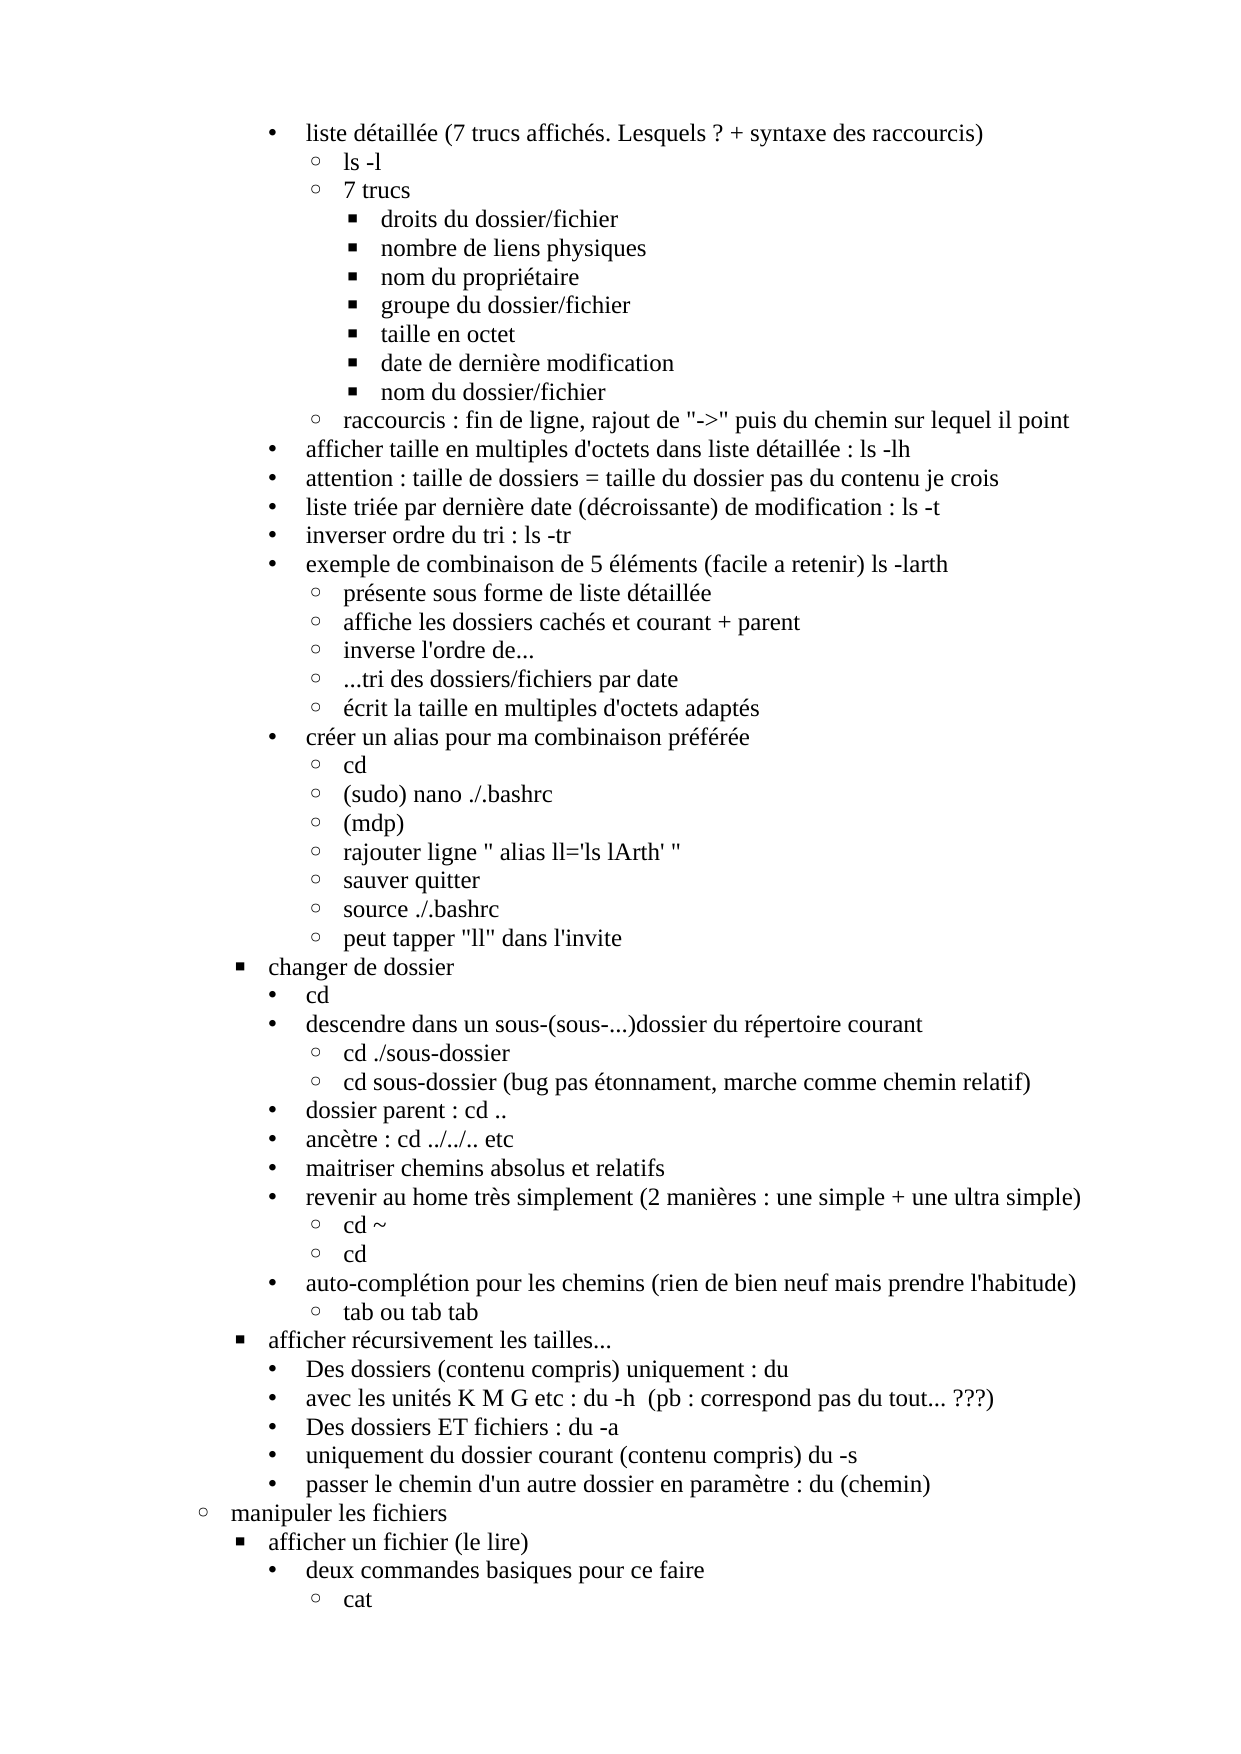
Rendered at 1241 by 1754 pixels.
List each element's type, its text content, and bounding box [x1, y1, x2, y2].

list manipuler les fichiers [193, 1498, 1122, 1527]
list cat [306, 1584, 1122, 1613]
list descendre dans un sous-(sous-...)dossier du répertoire courant [268, 1009, 1122, 1038]
list (mdp) [306, 808, 1122, 837]
list uniquement du dossier courant (contenu compris) du -s [268, 1441, 1122, 1469]
list dossier parent : cd .. [268, 1096, 1122, 1124]
list 7 trucs [306, 176, 1122, 204]
list cd [268, 981, 1122, 1009]
list date de dernière modification [343, 348, 1122, 377]
list taille en octet [343, 319, 1122, 348]
list passer le chemin d'un autre dossier en paramètre : du (chemin) [268, 1469, 1122, 1498]
list écrit la taille en multiples d'octets adaptés [306, 693, 1122, 722]
list peut tapper "ll" dans l'invite [306, 923, 1122, 952]
list inverse l'ordre de... [306, 636, 1122, 664]
list liste triée par dernière date (décroissante) de modification : ls -t [268, 492, 1122, 521]
list nom du dossier/fichier [343, 377, 1122, 406]
list affiche les dossiers cachés et courant + parent [306, 607, 1122, 636]
list inverser ordre du tri : ls -tr [268, 521, 1122, 549]
list revenir au home très simplement (2 manières : une simple + une ultra simple) [268, 1182, 1122, 1211]
list source ./.bashrc [306, 894, 1122, 923]
list rajouter ligne " alias ll='ls lArth' " [306, 837, 1122, 866]
list créer un alias pour ma combinaison préférée [268, 722, 1122, 751]
list raccourcis : fin de ligne, rajout de "->" puis du chemin sur lequel il point [306, 406, 1122, 434]
list liste détaillée (7 trucs affichés. Lesquels ? + syntaxe des raccourcis) [268, 118, 1122, 147]
list deux commandes basiques pour ce faire [268, 1556, 1122, 1584]
list afficher taille en multiples d'octets dans liste détaillée : ls -lh [268, 434, 1122, 463]
list afficher récursivement les tailles... [231, 1326, 1122, 1354]
list cd [306, 1239, 1122, 1268]
list ...tri des dossiers/fichiers par date [306, 664, 1122, 693]
list ls -l [306, 147, 1122, 176]
list droits du dossier/fichier [343, 204, 1122, 233]
list présente sous forme de liste détaillée [306, 578, 1122, 607]
list attention : taille de dossiers = taille du dossier pas du contenu je crois [268, 463, 1122, 492]
list afficher un fichier (le lire) [231, 1527, 1122, 1556]
list (sudo) nano ./.bashrc [306, 779, 1122, 808]
list nom du propriétaire [343, 262, 1122, 291]
list avec les unités K M G etc : du -h (pb : correspond pas du tout... ???) [268, 1383, 1122, 1412]
list cd ~ [306, 1211, 1122, 1239]
list sauver quitter [306, 866, 1122, 894]
list tab ou tab tab [306, 1297, 1122, 1326]
list cd [306, 751, 1122, 779]
list Des dossiers ET fichiers : du -a [268, 1412, 1122, 1441]
list maitriser chemins absolus et relatifs [268, 1153, 1122, 1182]
list Des dossiers (contenu compris) uniquement : du [268, 1354, 1122, 1383]
list groupe du dossier/fichier [343, 291, 1122, 319]
list ancètre : cd ../../.. etc [268, 1124, 1122, 1153]
list auto-complétion pour les chemins (rien de bien neuf mais prendre l'habitude) [268, 1268, 1122, 1297]
list cd ./sous-dossier [306, 1038, 1122, 1067]
list nombre de liens physiques [343, 233, 1122, 262]
list changer de dossier [231, 952, 1122, 981]
list exemple de combinaison de 5 éléments (facile a retenir) ls -larth [268, 549, 1122, 578]
list cd sous-dossier (bug pas étonnament, marche comme chemin relatif) [306, 1067, 1122, 1096]
